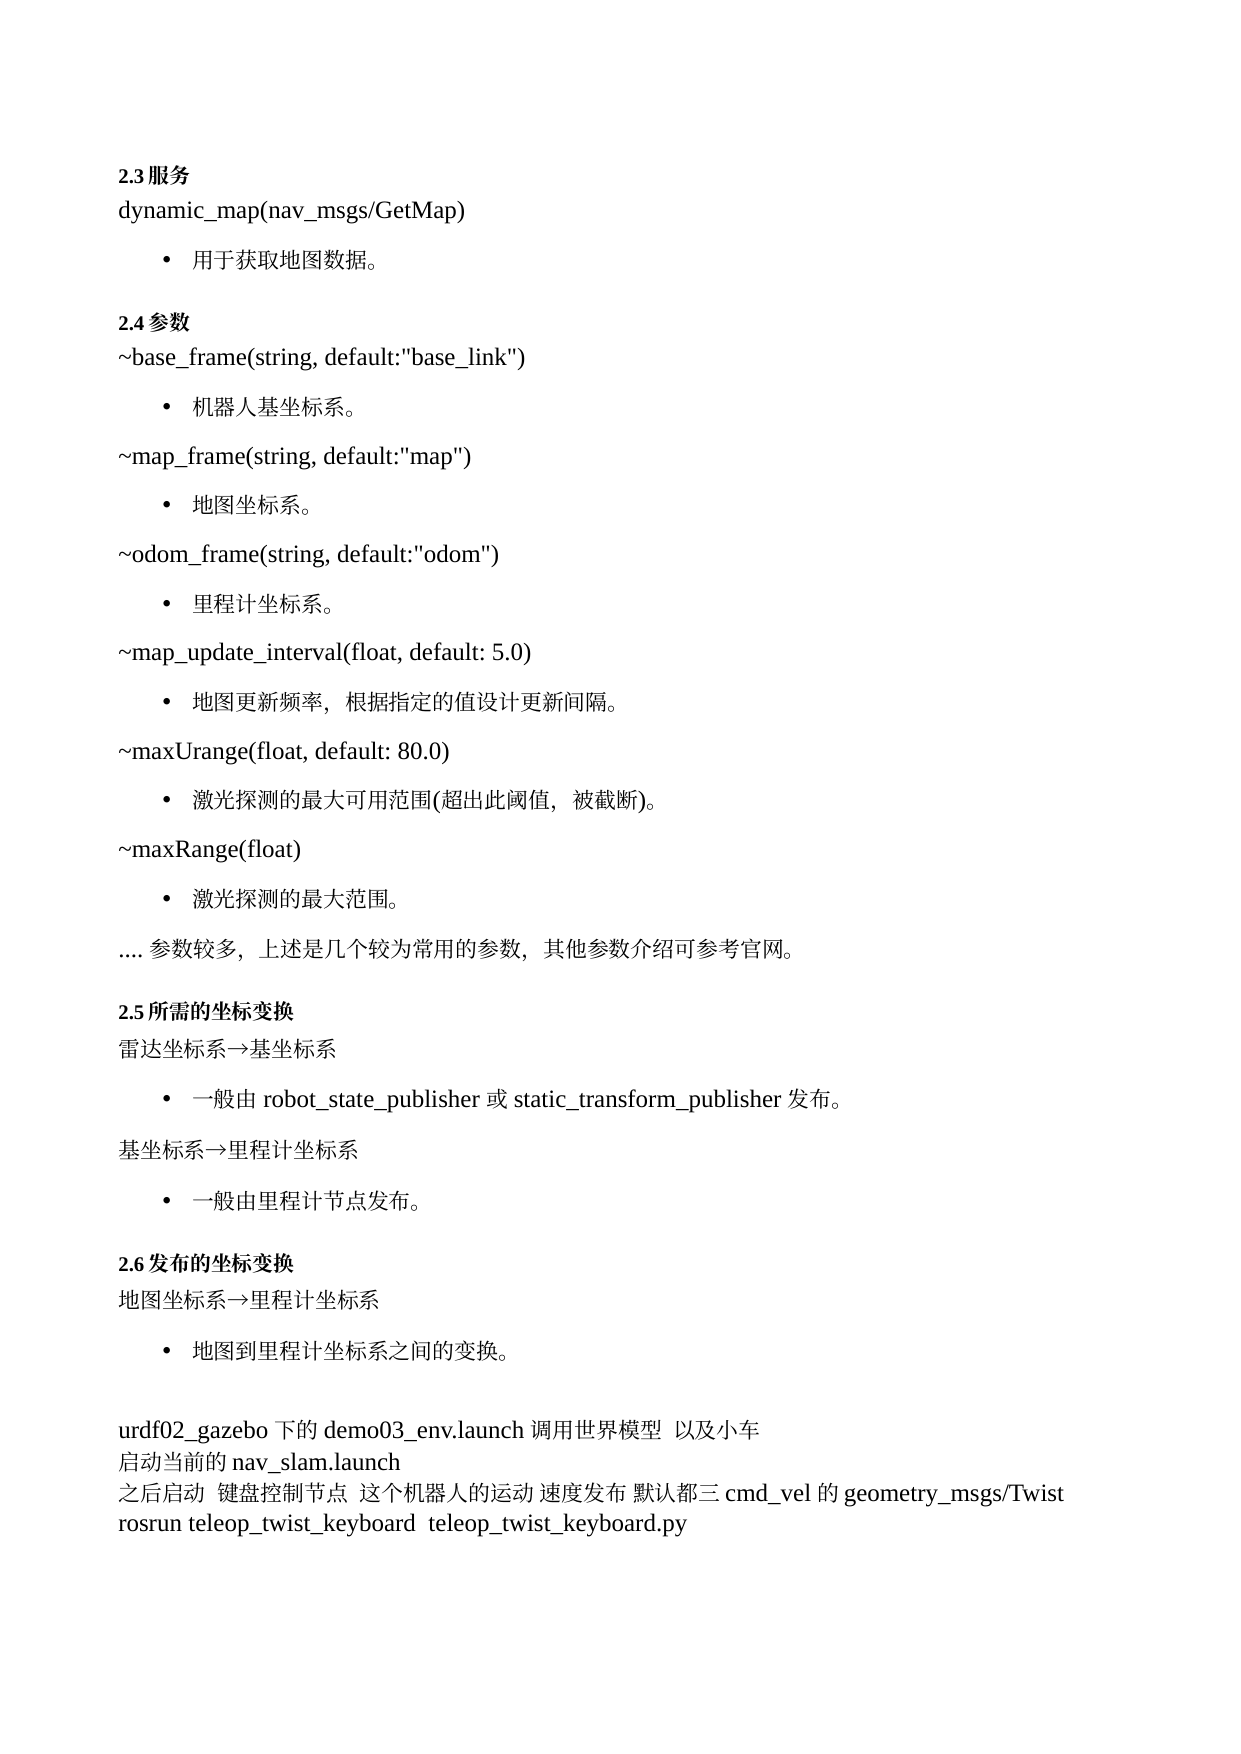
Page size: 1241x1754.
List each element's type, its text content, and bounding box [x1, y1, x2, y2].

text ~base_frame(string, default:"base_link") [118, 342, 1122, 371]
text urdf02_gazebo 下的 demo03_env.launch 调用世界模型 以及小车 [118, 1414, 1122, 1445]
list 激光探测的最大可用范围(超出此阈值，被截断)。 [162, 783, 1122, 815]
list 里程计坐标系。 [162, 587, 1122, 618]
subtitle 2.4参数 [118, 306, 1122, 336]
list 机器人基坐标系。 [162, 390, 1122, 422]
list 一般由里程计节点发布。 [162, 1184, 1122, 1216]
text ~map_update_interval(float, default: 5.0) [118, 637, 1122, 666]
text 之后启动 键盘控制节点 这个机器人的运动 速度发布 默认都三cmd_vel 的geometry_msgs/Twist [118, 1477, 1122, 1508]
list 地图更新频率，根据指定的值设计更新间隔。 [162, 685, 1122, 717]
text 基坐标系→里程计坐标系 [118, 1133, 1122, 1165]
text ~odom_frame(string, default:"odom") [118, 539, 1122, 568]
text 启动当前的nav_slam.launch [118, 1445, 1122, 1477]
subtitle 2.3服务 [118, 159, 1122, 189]
text .... 参数较多，上述是几个较为常用的参数，其他参数介绍可参考官网。 [118, 932, 1122, 964]
subtitle 2.5所需的坐标变换 [118, 996, 1122, 1026]
list 一般由 robot_state_publisher 或 static_transform_publisher 发布。 [162, 1083, 1122, 1114]
list 用于获取地图数据。 [162, 243, 1122, 274]
text 雷达坐标系→基坐标系 [118, 1032, 1122, 1063]
text rosrun teleop_twist_keyboard teleop_twist_keyboard.py [118, 1508, 1122, 1537]
text ~maxUrange(float, default: 80.0) [118, 736, 1122, 764]
text ~maxRange(float) [118, 834, 1122, 863]
subtitle 2.6发布的坐标变换 [118, 1247, 1122, 1277]
text ~map_frame(string, default:"map") [118, 441, 1122, 469]
list 激光探测的最大范围。 [162, 882, 1122, 913]
list 地图到里程计坐标系之间的变换。 [162, 1334, 1122, 1366]
list 地图坐标系。 [162, 488, 1122, 520]
text dynamic_map(nav_msgs/GetMap) [118, 196, 1122, 224]
text 地图坐标系→里程计坐标系 [118, 1283, 1122, 1315]
